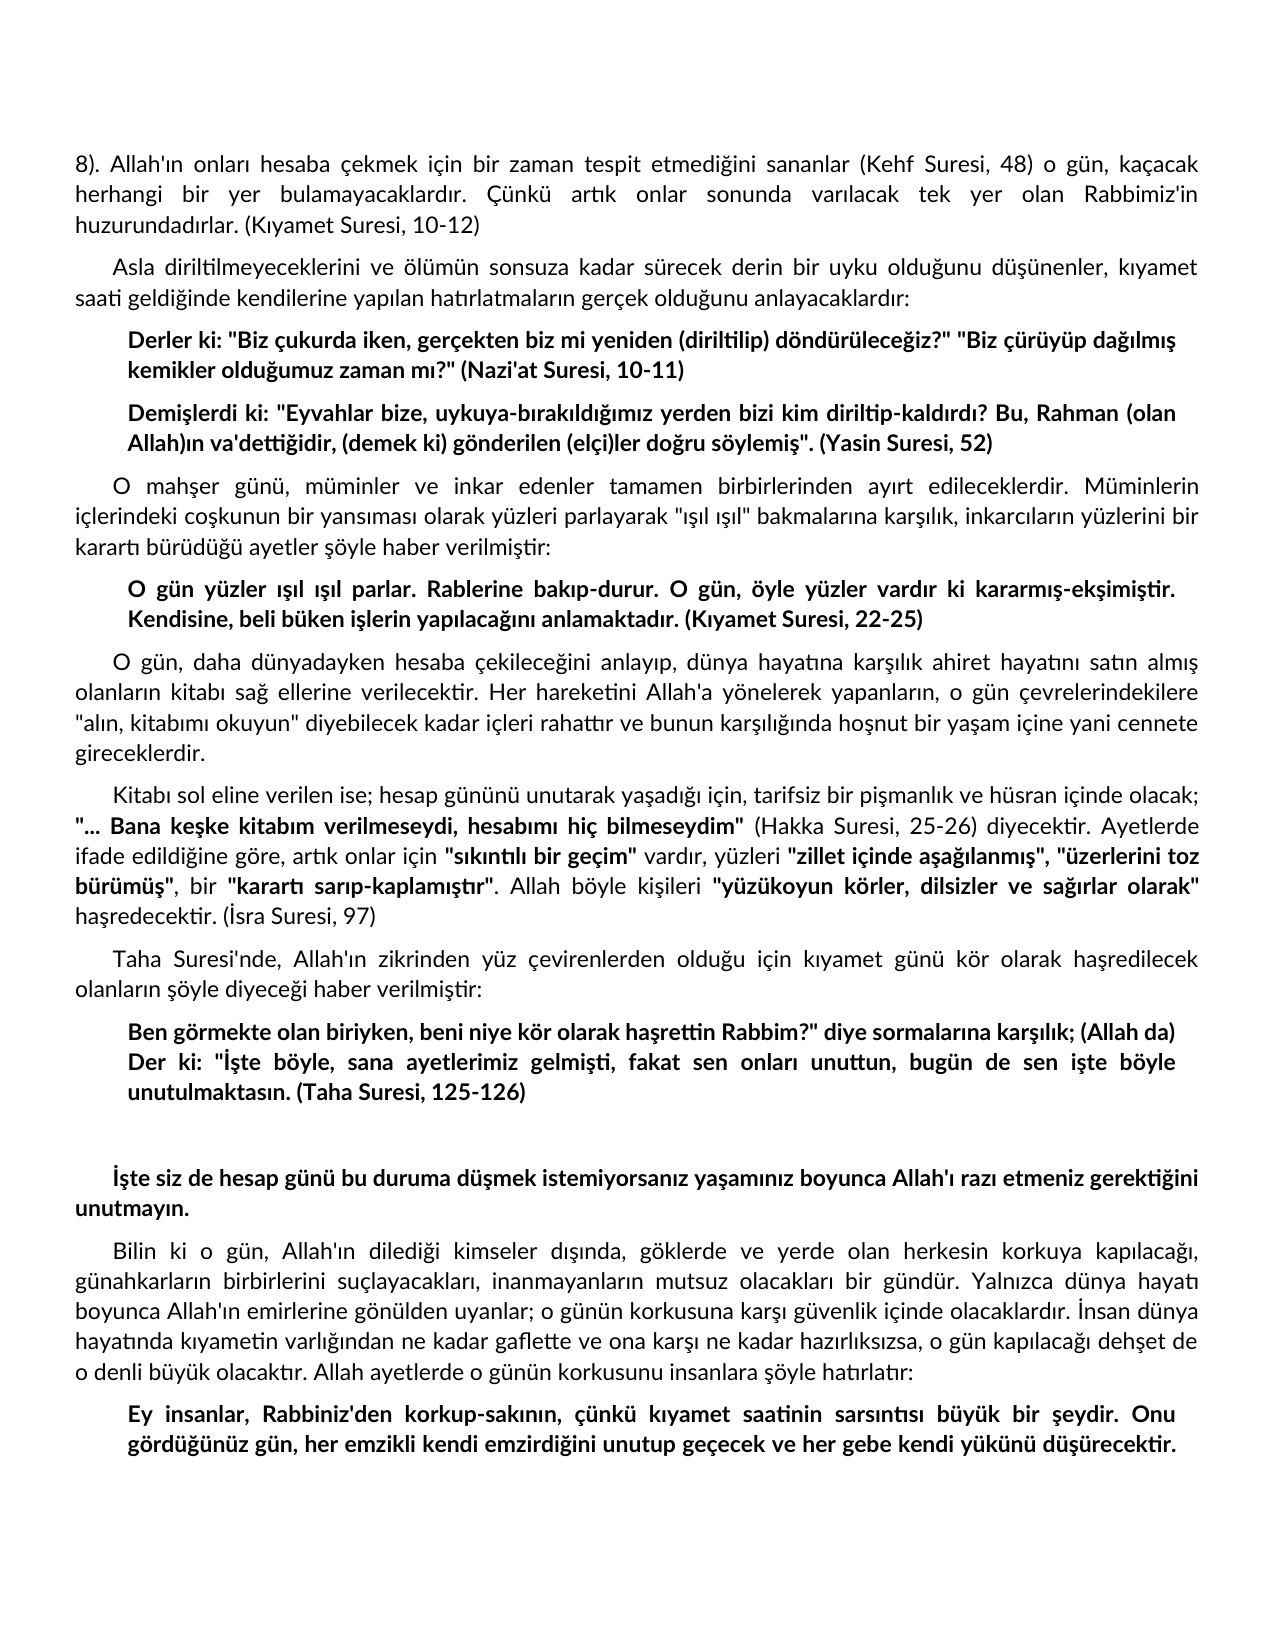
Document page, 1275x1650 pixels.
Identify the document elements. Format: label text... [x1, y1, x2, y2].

text Derler ki: "Biz çukurda iken, gerçekten biz mi yeniden (diriltilip) döndürüleceğiz?" "Biz çürüyüp dağılmış kemikler olduğumuz zaman mı?" (Nazi'at Suresi, 10-11) [127, 326, 1177, 384]
text Ey insanlar, Rabbiniz'den korkup-sakının, çünkü kıyamet saatinin sarsıntısı büyük bir şeydir. Onu gördüğünüz gün, her emzikli kendi emzirdiğini unutup geçecek ve her gebe kendi yükünü düşürecektir. [127, 1400, 1177, 1458]
text Ben görmekte olan biriyken, beni niye kör olarak haşrettin Rabbim?" diye sormalarına karşılık; (Allah da) Der ki: "İşte böyle, sana ayetlerimiz gelmişti, fakat sen onları unuttun, bugün de sen işte böyle unutulmaktasın. (Taha Suresi, 125-126) [127, 1018, 1177, 1106]
text Taha Suresi'nde, Allah'ın zikrinden yüz çevirenlerden olduğu için kıyamet günü kör olarak haşredilecek olanların şöyle diyeceği haber verilmiştir: [75, 945, 1200, 1002]
text Kitabı sol eline verilen ise; hesap gününü unutarak yaşadığı için, tarifsiz bir pişmanlık ve hüsran içinde olacak; "... Bana keşke kitabım verilmeseydi, hesabımı hiç bilmeseydim" (Hakka Suresi, 25-26) diyecektir. Ayetlerde ifade edildiğine göre, artık onlar için "sıkıntılı bir geçim" vardır, yüzleri "zillet içinde aşağılanmış", "üzerlerini toz bürümüş", bir "karartı sarıp-kaplamıştır". Allah böyle kişileri "yüzükoyun körler, dilsizler ve sağırlar olarak" haşredecektir. (İsra Suresi, 97) [75, 781, 1200, 929]
text O gün, daha dünyadayken hesaba çekileceğini anlayıp, dünya hayatına karşılık ahiret hayatını satın almış olanların kitabı sağ ellerine verilecektir. Her hareketini Allah'a yönelerek yapanların, o gün çevrelerindekilere "alın, kitabımı okuyun" diyebilecek kadar içleri rahattır ve bunun karşılığında hoşnut bir yaşam içine yani cennete gireceklerdir. [75, 648, 1200, 766]
text O gün yüzler ışıl ışıl parlar. Rablerine bakıp-durur. O gün, öyle yüzler vardır ki kararmış-ekşimiştir. Kendisine, beli büken işlerin yapılacağını anlamaktadır. (Kıyamet Suresi, 22-25) [127, 575, 1177, 633]
text Bilin ki o gün, Allah'ın dilediği kimseler dışında, göklerde ve yerde olan herkesin korkuya kapılacağı, günahkarların birbirlerini suçlayacakları, inanmayanların mutsuz olacakları bir gündür. Yalnızca dünya hayatı boyunca Allah'ın emirlerine gönülden uyanlar; o günün korkusuna karşı güvenlik içinde olacaklardır. İnsan dünya hayatında kıyametin varlığından ne kadar gaflette ve ona karşı ne kadar hazırlıksızsa, o gün kapılacağı dehşet de o denli büyük olacaktır. Allah ayetlerde o günün korkusunu insanlara şöyle hatırlatır: [75, 1236, 1200, 1385]
text O mahşer günü, müminler ve inkar edenler tamamen birbirlerinden ayırt edileceklerdir. Müminlerin içlerindeki coşkunun bir yansıması olarak yüzleri parlayarak "ışıl ışıl" bakmalarına karşılık, inkarcıların yüzlerini bir karartı bürüdüğü ayetler şöyle haber verilmiştir: [75, 472, 1200, 560]
text 8). Allah'ın onları hesaba çekmek için bir zaman tespit etmediğini sananlar (Kehf Suresi, 48) o gün, kaçacak herhangi bir yer bulamayacaklardır. Çünkü artık onlar sonunda varılacak tek yer olan Rabbimiz'in huzurundadırlar. (Kıyamet Suresi, 10-12) [75, 150, 1200, 238]
text İşte siz de hesap günü bu duruma düşmek istemiyorsanız yaşamınız boyunca Allah'ı razı etmeniz gerektiğini unutmayın. [75, 1163, 1200, 1221]
text Asla diriltilmeyeceklerini ve ölümün sonsuza kadar sürecek derin bir uyku olduğunu düşünenler, kıyamet saati geldiğinde kendilerine yapılan hatırlatmaların gerçek olduğunu anlayacaklardır: [75, 253, 1200, 311]
text Demişlerdi ki: "Eyvahlar bize, uykuya-bırakıldığımız yerden bizi kim diriltip-kaldırdı? Bu, Rahman (olan Allah)ın va'dettiğidir, (demek ki) gönderilen (elçi)ler doğru söylemiş". (Yasin Suresi, 52) [127, 399, 1177, 457]
